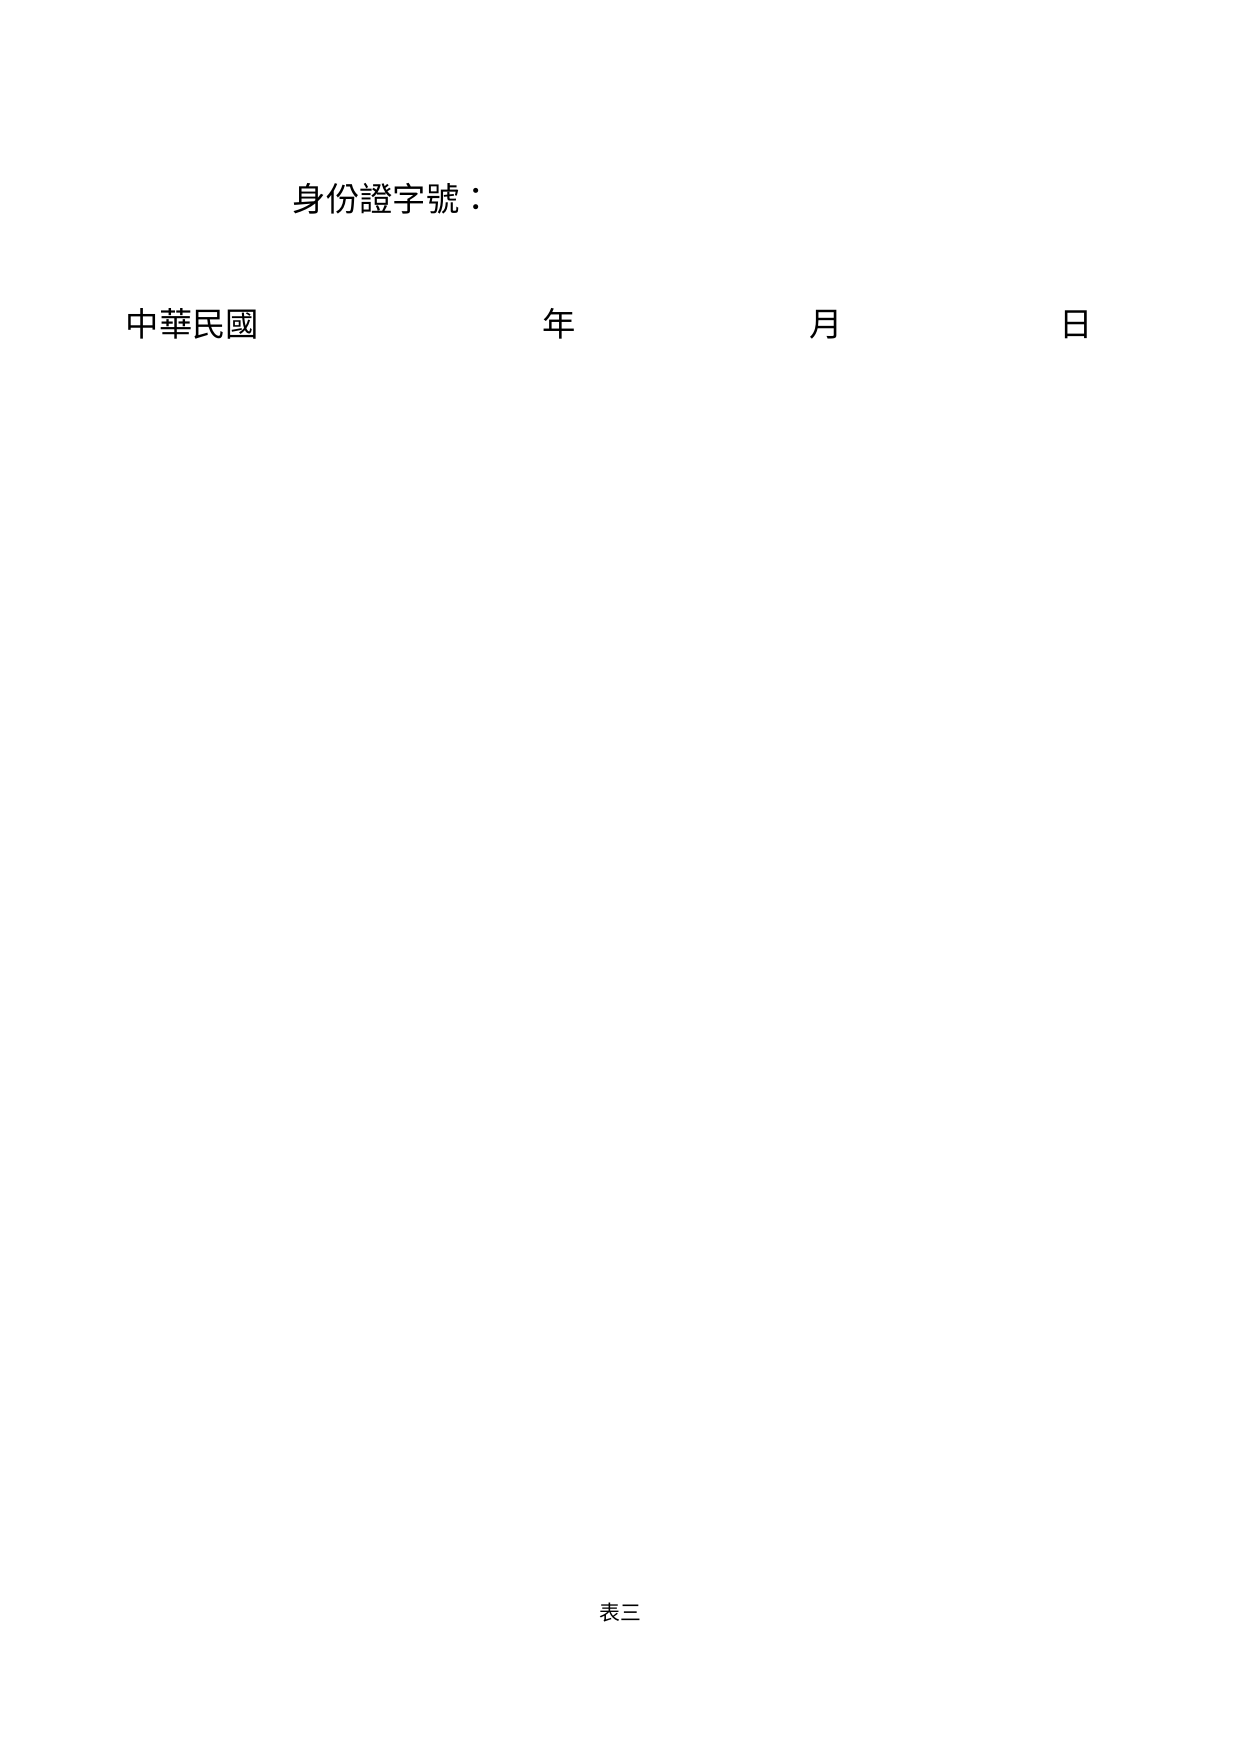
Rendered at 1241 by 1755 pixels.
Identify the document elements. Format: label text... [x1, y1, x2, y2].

text 身份證字號： [292, 155, 1181, 218]
text 中華民國 年 月 日 [59, 280, 1181, 343]
